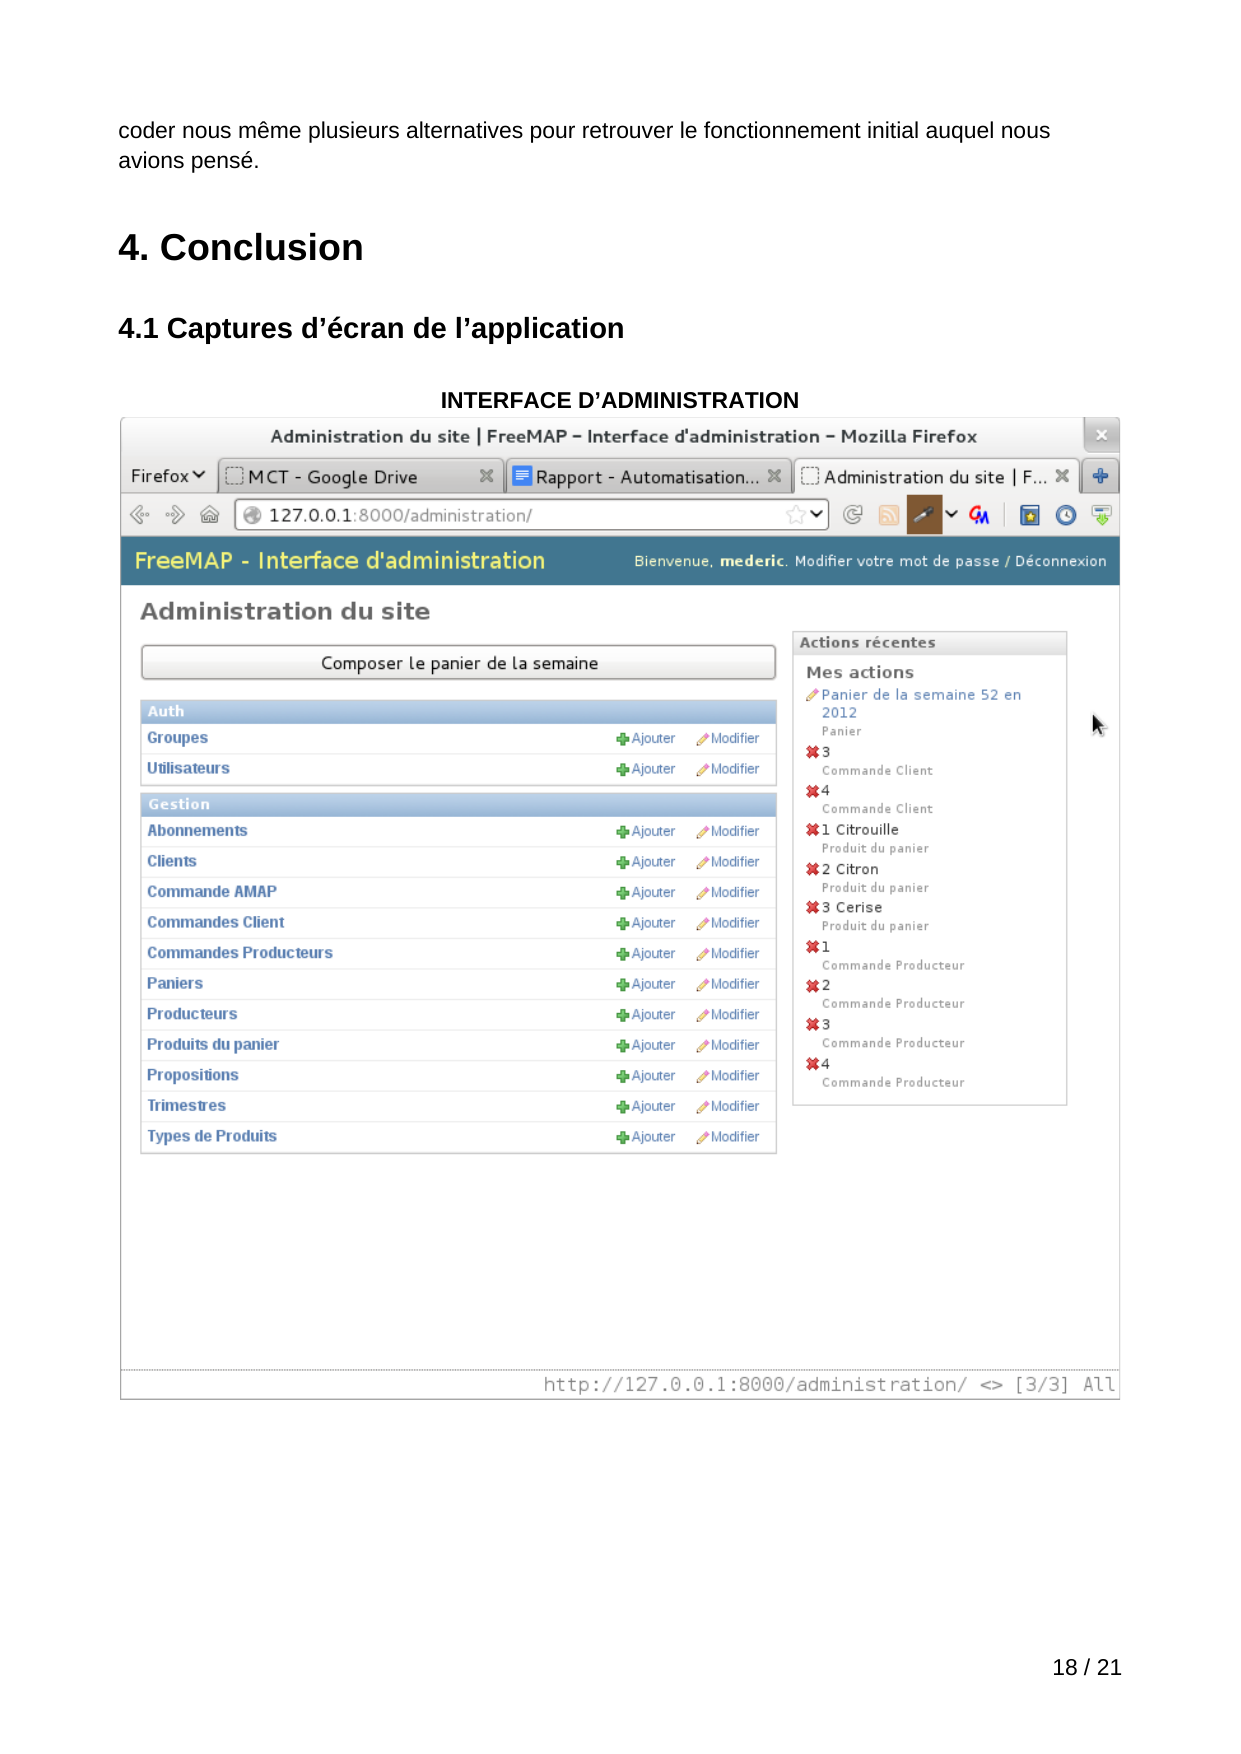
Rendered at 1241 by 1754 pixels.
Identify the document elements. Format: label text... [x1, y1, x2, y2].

text INTERFACE D’ADMINISTRATION [118, 388, 1122, 413]
text coder nous même plusieurs alternatives pour retrouver le fonctionnement initial auquel nous avions pensé. [118, 118, 1122, 173]
subtitle 4. Conclusion [118, 227, 1122, 269]
picture [120, 417, 1121, 1400]
subtitle 4.1 Captures d’écran de l’application [118, 312, 1122, 345]
